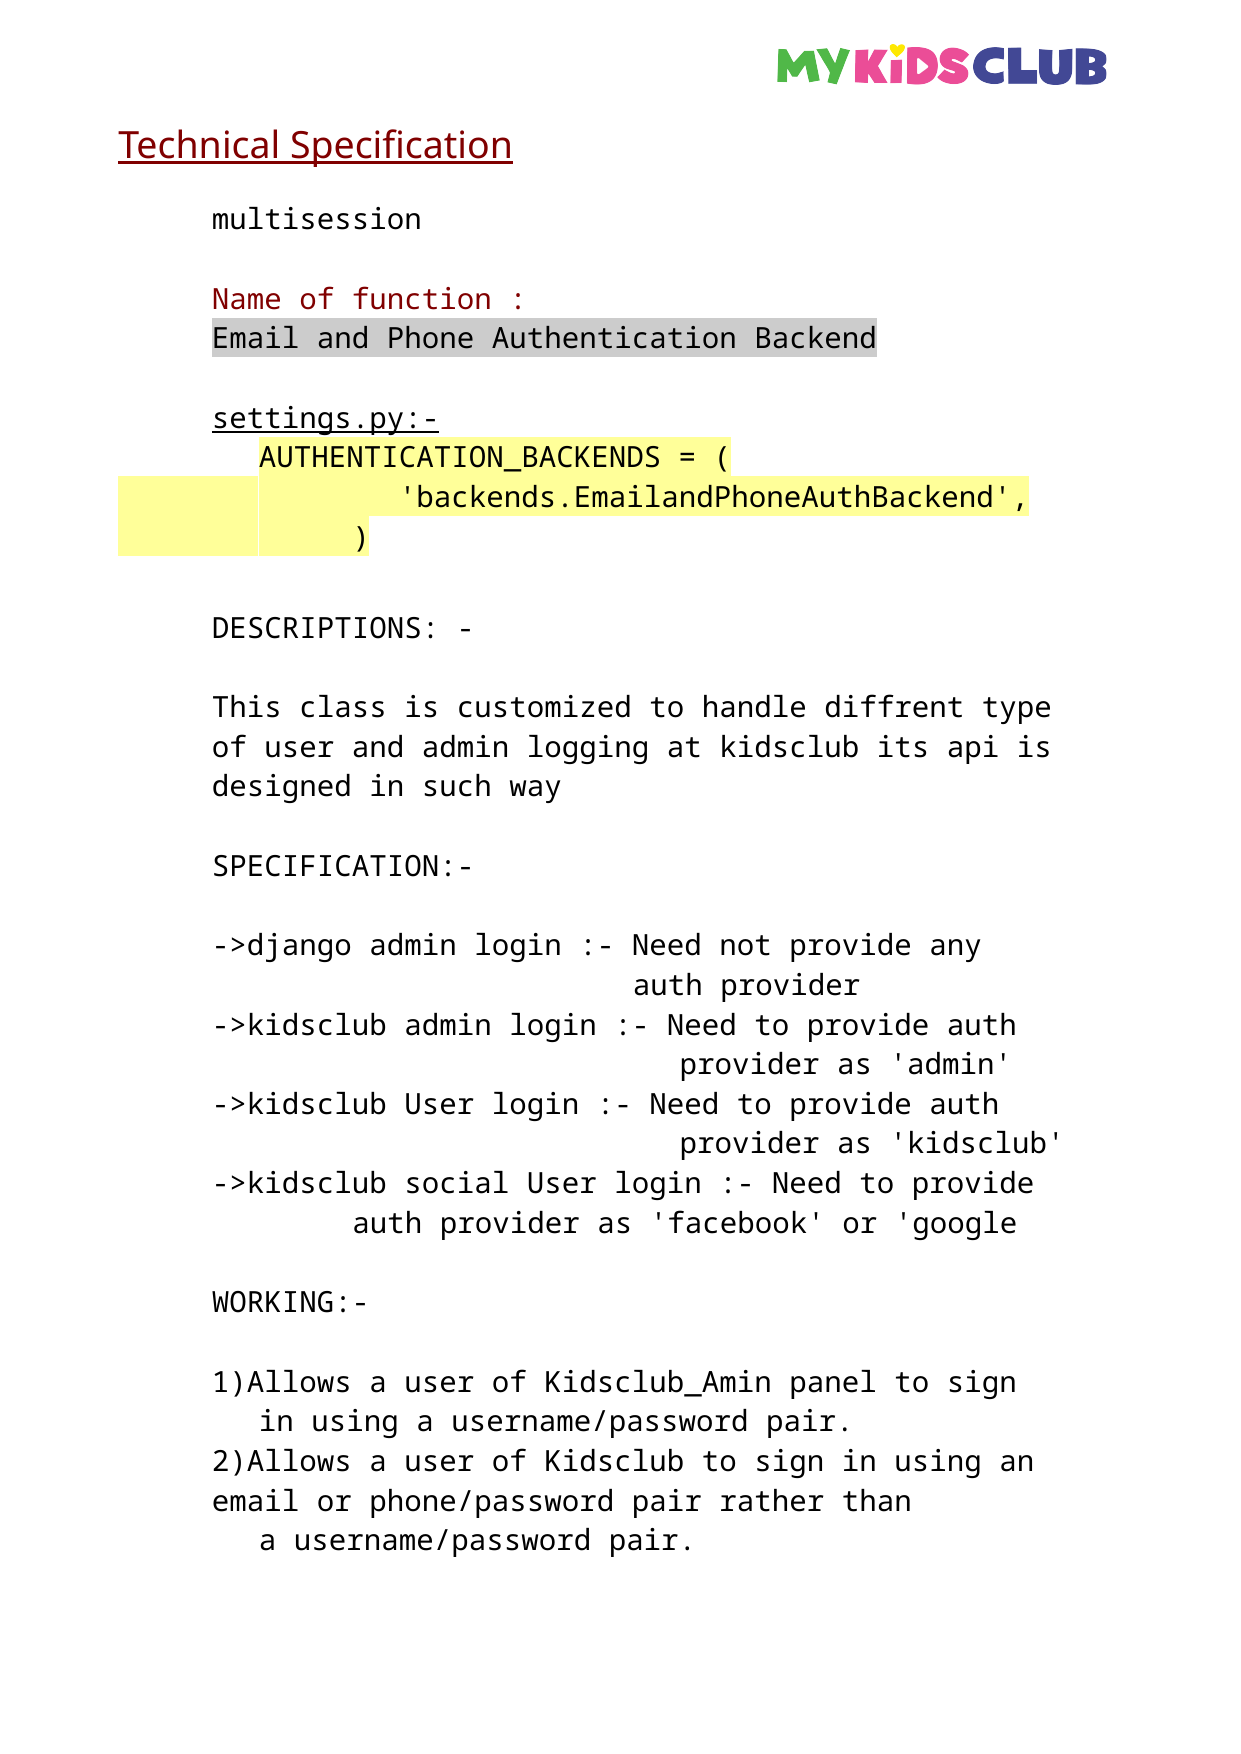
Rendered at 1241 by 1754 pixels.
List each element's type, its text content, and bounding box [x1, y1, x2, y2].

text WORKING:- [118, 1282, 1122, 1321]
text This class is customized to handle diffrent type of user and admin logging at kidsclub its api is designed in such way [118, 686, 1122, 805]
text ->kidsclub User login :- Need to provide auth provider as 'kidsclub' [118, 1083, 1122, 1162]
text multisession [118, 199, 1122, 238]
text DESCRIPTIONS: - [118, 607, 1122, 647]
text ->kidsclub social User login :- Need to provide auth provider as 'facebook' or 'google [118, 1162, 1122, 1242]
text AUTHENTICATION_BACKENDS = ( [118, 437, 1122, 476]
text settings.py:- [118, 397, 1122, 437]
text SPECIFICATION:- [118, 845, 1122, 885]
text 'backends.EmailandPhoneAuthBackend', [118, 476, 1122, 516]
picture [777, 44, 1107, 85]
text a username/password pair. [118, 1520, 1122, 1559]
text ->django admin login :- Need not provide any auth provider [118, 924, 1122, 1004]
text Email and Phone Authentication Backend [118, 318, 1122, 357]
text Name of function : [118, 278, 1122, 318]
text ) [118, 516, 1122, 556]
text ->kidsclub admin login :- Need to provide auth provider as 'admin' [118, 1004, 1122, 1083]
text 1)Allows a user of Kidsclub_Amin panel to sign in using a username/password pair. [118, 1361, 1122, 1440]
text 2)Allows a user of Kidsclub to sign in using an email or phone/password pair rather than [118, 1440, 1122, 1520]
